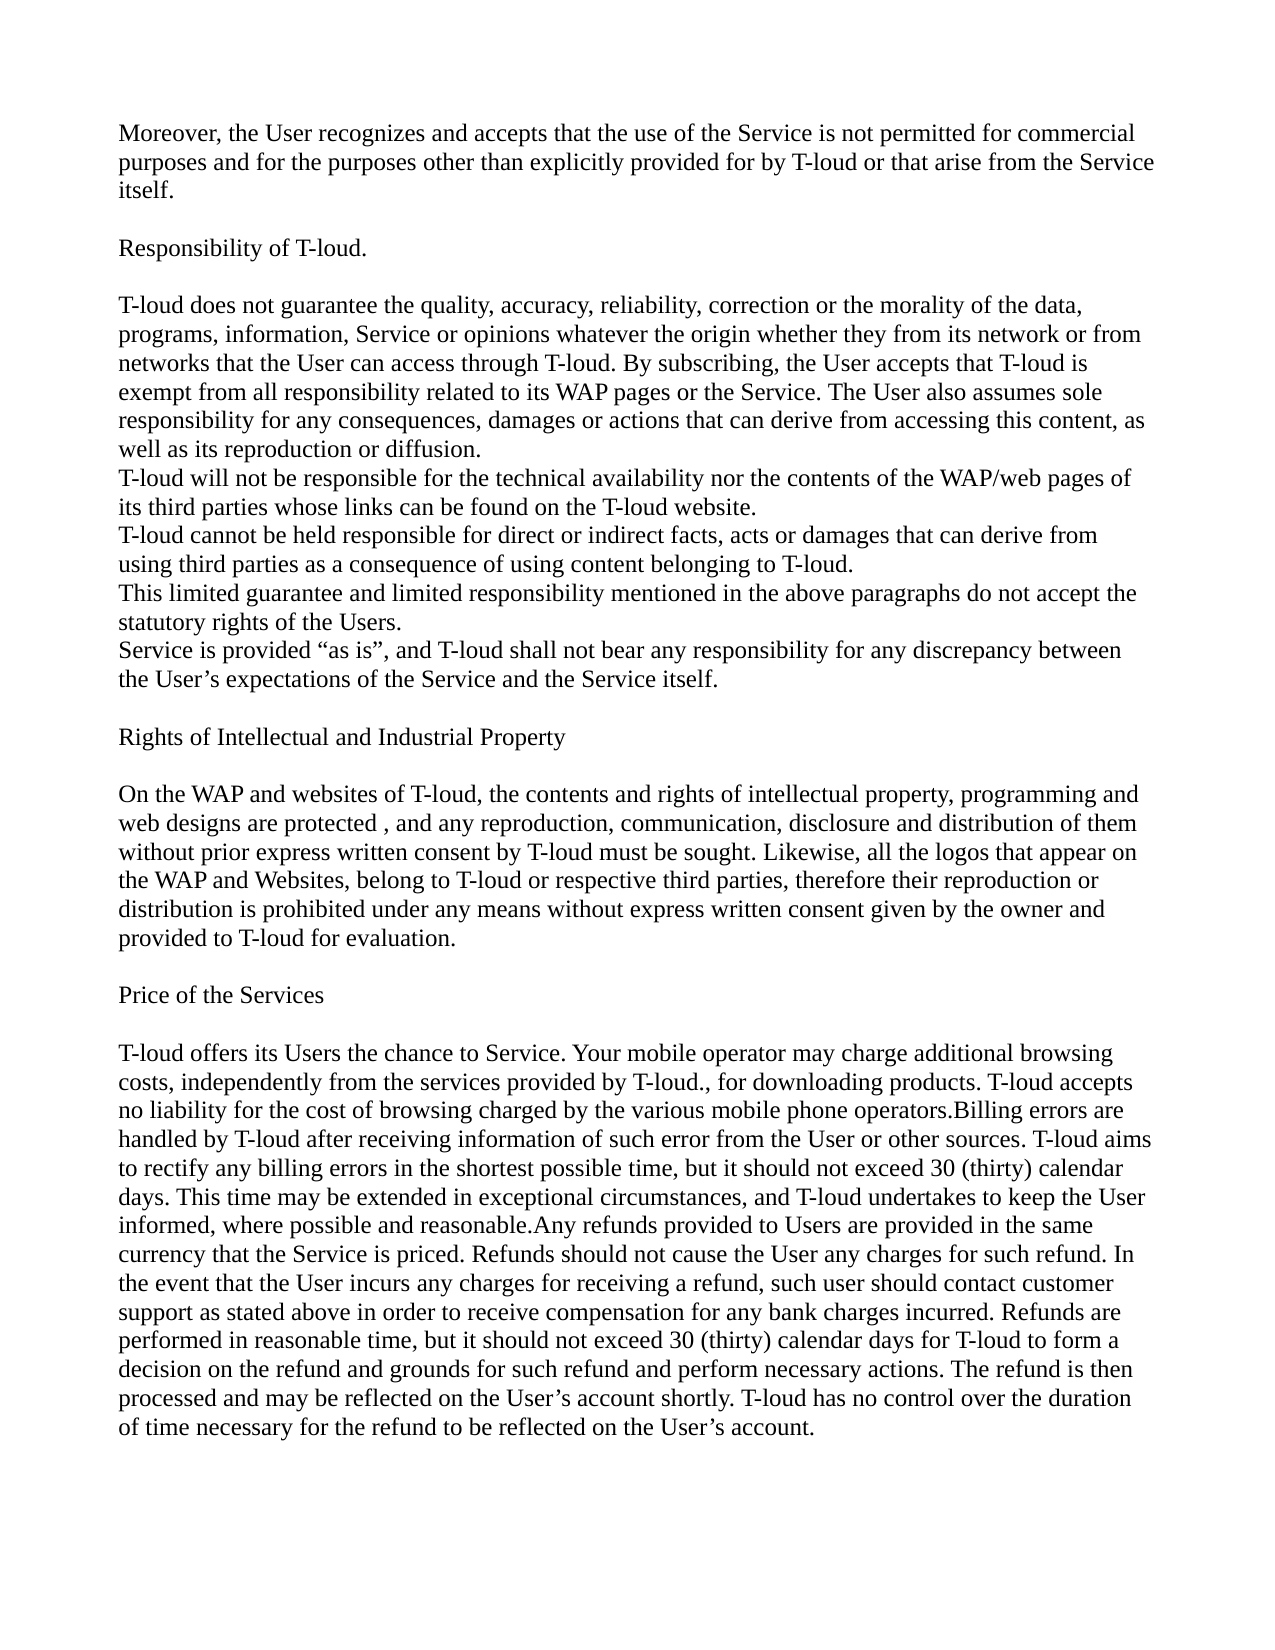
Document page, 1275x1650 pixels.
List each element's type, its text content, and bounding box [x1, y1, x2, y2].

text Service is provided “as is”, and T-loud shall not bear any responsibility for any discrepancy between the User’s expectations of the Service and the Service itself. [118, 636, 1157, 693]
text Rights of Intellectual and Industrial Property [118, 722, 1157, 751]
text Responsibility of T-loud. [118, 233, 1157, 262]
text T-loud offers its Users the chance to Service. Your mobile operator may charge additional browsing costs, independently from the services provided by T-loud., for downloading products. T-loud accepts no liability for the cost of browsing charged by the various mobile phone operators.Billing errors are handled by T-loud after receiving information of such error from the User or other sources. T-loud aims to rectify any billing errors in the shortest possible time, but it should not exceed 30 (thirty) calendar days. This time may be extended in exceptional circumstances, and T-loud undertakes to keep the User informed, where possible and reasonable.Any refunds provided to Users are provided in the same currency that the Service is priced. Refunds should not cause the User any charges for such refund. In the event that the User incurs any charges for receiving a refund, such user should contact customer support as stated above in order to receive compensation for any bank charges incurred. Refunds are performed in reasonable time, but it should not exceed 30 (thirty) calendar days for T-loud to form a decision on the refund and grounds for such refund and perform necessary actions. The refund is then processed and may be reflected on the User’s account shortly. T-loud has no control over the duration of time necessary for the refund to be reflected on the User’s account. [118, 1038, 1157, 1441]
text T-loud will not be responsible for the technical availability nor the contents of the WAP/web pages of its third parties whose links can be found on the T-loud website. [118, 463, 1157, 521]
text Price of the Services [118, 981, 1157, 1009]
text On the WAP and websites of T-loud, the contents and rights of intellectual property, programming and web designs are protected , and any reproduction, communication, disclosure and distribution of them without prior express written consent by T-loud must be sought. Likewise, all the logos that appear on the WAP and Websites, belong to T-loud or respective third parties, therefore their reproduction or distribution is prohibited under any means without express written consent given by the owner and provided to T-loud for evaluation. [118, 779, 1157, 952]
text T-loud cannot be held responsible for direct or indirect facts, acts or damages that can derive from using third parties as a consequence of using content belonging to T-loud. [118, 521, 1157, 578]
text T-loud does not guarantee the quality, accuracy, reliability, correction or the morality of the data, programs, information, Service or opinions whatever the origin whether they from its network or from networks that the User can access through T-loud. By subscribing, the User accepts that T-loud is exempt from all responsibility related to its WAP pages or the Service. The User also assumes sole responsibility for any consequences, damages or actions that can derive from accessing this content, as well as its reproduction or diffusion. [118, 291, 1157, 463]
text Moreover, the User recognizes and accepts that the use of the Service is not permitted for commercial purposes and for the purposes other than explicitly provided for by T-loud or that arise from the Service itself. [118, 118, 1157, 204]
text This limited guarantee and limited responsibility mentioned in the above paragraphs do not accept the statutory rights of the Users. [118, 578, 1157, 636]
